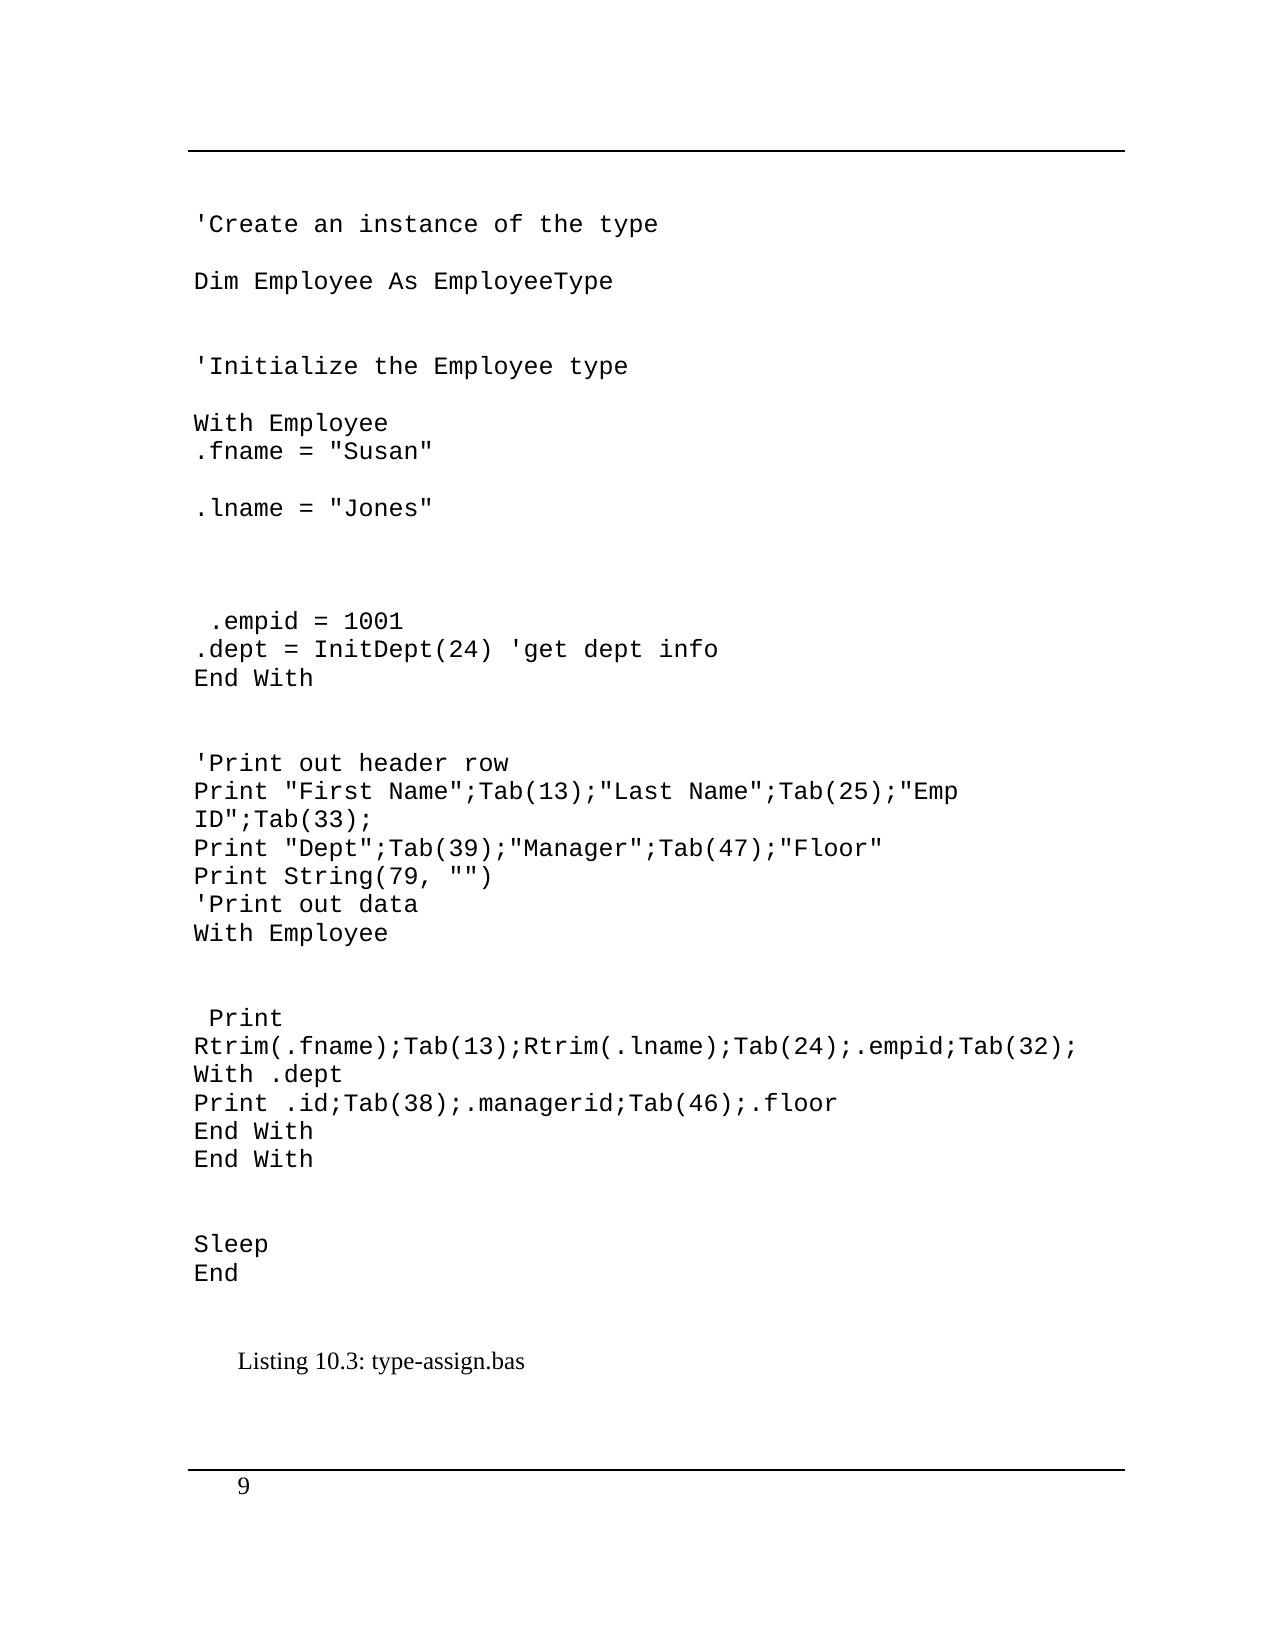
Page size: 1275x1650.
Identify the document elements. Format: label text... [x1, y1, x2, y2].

text .empid = 1001 [187, 609, 1125, 637]
text 'Initialize the Employee type [187, 354, 1125, 382]
text Sleep [187, 1232, 1125, 1260]
text 'Print out header row [187, 750, 1125, 779]
text End [187, 1260, 1125, 1289]
text Print Rtrim(.fname);Tab(13);Rtrim(.lname);Tab(24);.empid;Tab(32); [187, 1005, 1125, 1062]
text With Employee [187, 920, 1125, 949]
text With .dept [187, 1062, 1125, 1090]
text End With [187, 665, 1125, 694]
text End With [187, 1119, 1125, 1147]
text .lname = "Jones" [187, 495, 1125, 524]
text 'Print out data [187, 892, 1125, 920]
text .fname = "Susan" [187, 439, 1125, 467]
text Print String(79, "") [187, 864, 1125, 892]
text Print "Dept";Tab(39);"Manager";Tab(47);"Floor" [187, 835, 1125, 864]
text Print "First Name";Tab(13);"Last Name";Tab(25);"Emp ID";Tab(33); [187, 779, 1125, 835]
text Dim Employee As EmployeeType [187, 269, 1125, 297]
text With Employee [187, 410, 1125, 439]
text Listing 10.3: type-assign.bas [187, 1346, 1125, 1374]
text Print .id;Tab(38);.managerid;Tab(46);.floor [187, 1090, 1125, 1119]
text .dept = InitDept(24) 'get dept info [187, 637, 1125, 665]
text 'Create an instance of the type [187, 212, 1125, 240]
text End With [187, 1147, 1125, 1175]
